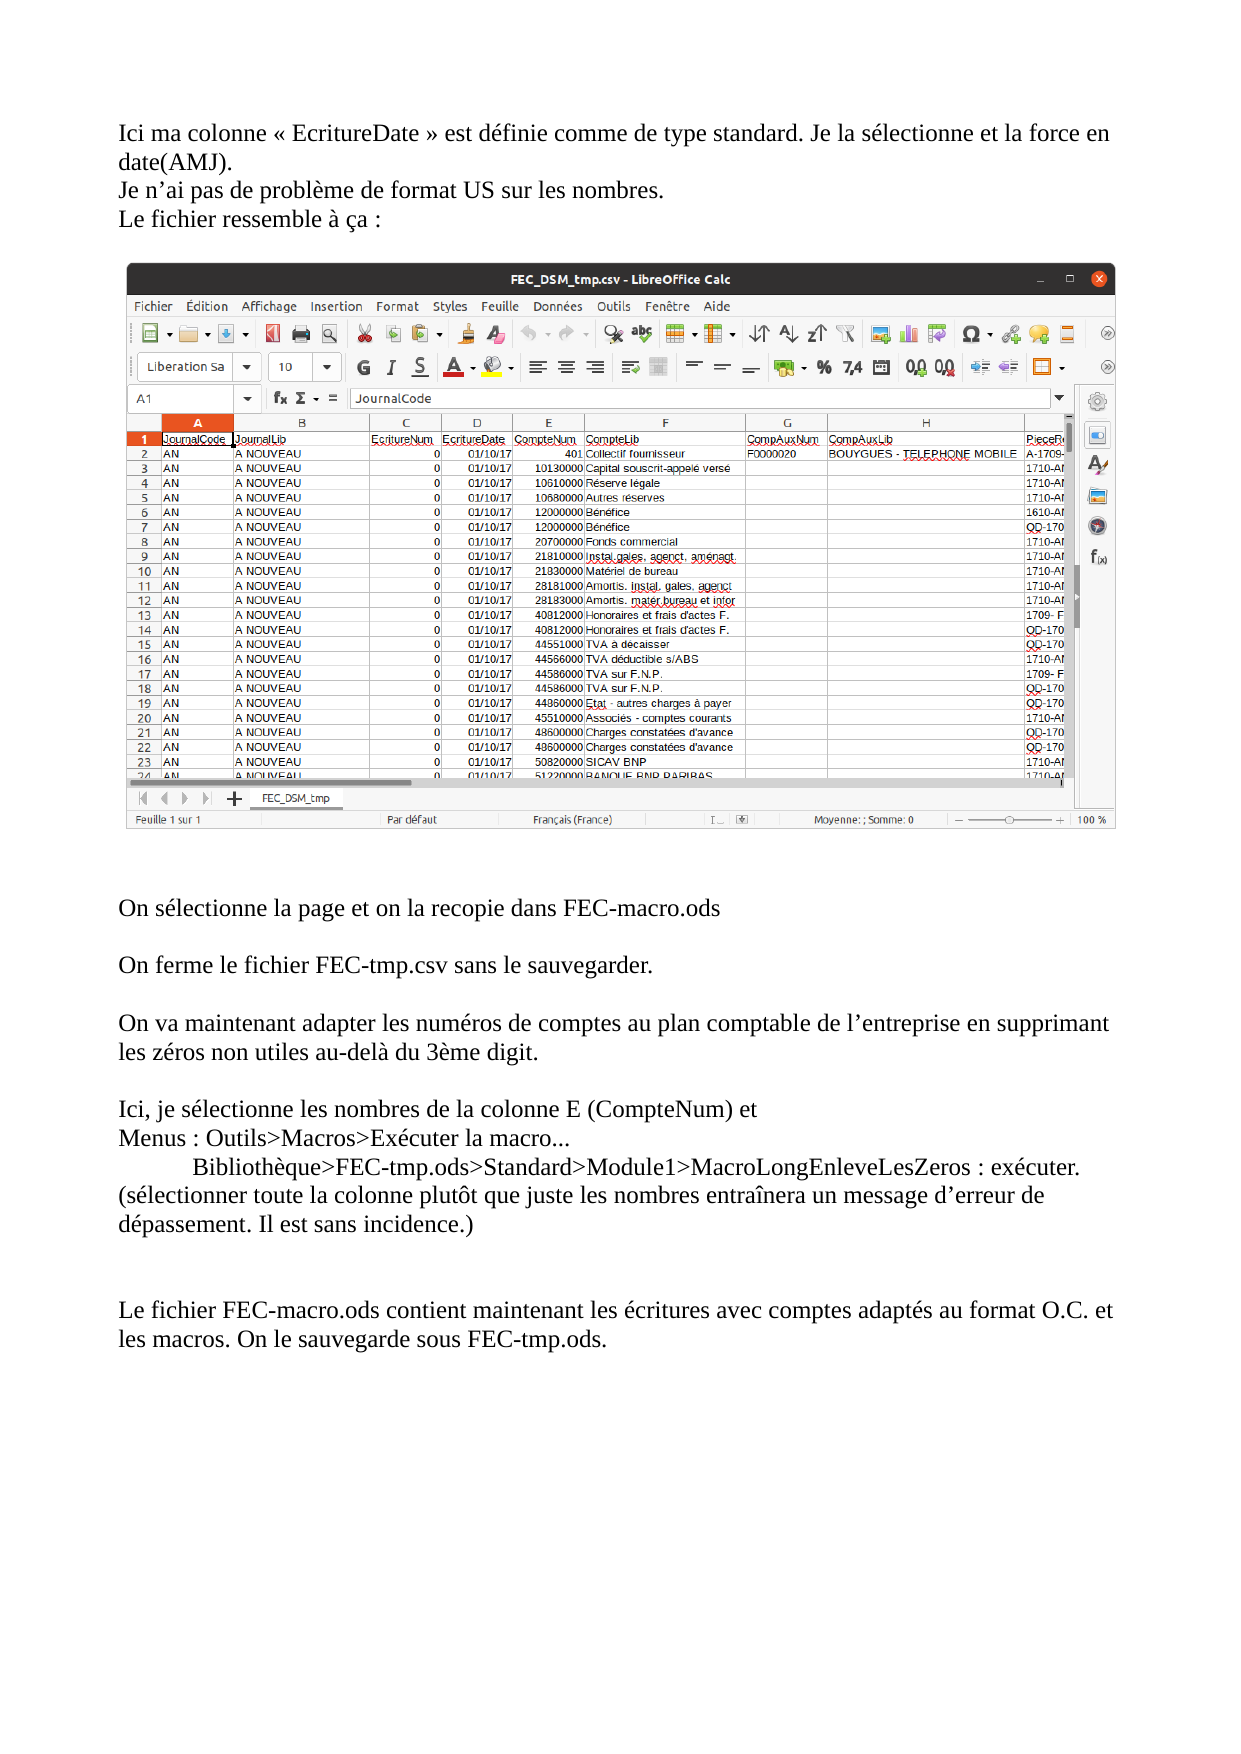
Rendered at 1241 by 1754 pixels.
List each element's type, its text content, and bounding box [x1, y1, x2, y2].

text (sélectionner toute la colonne plutôt que juste les nombres entraînera un message d’erreur de dépassement. Il est sans incidence.) [118, 1180, 1122, 1238]
text Ici, je sélectionne les nombres de la colonne E (CompteNum) et [118, 1094, 1122, 1123]
text On sélectionne la page et on la recopie dans FEC-macro.ods [118, 893, 1122, 922]
text On ferme le fichier FEC-tmp.csv sans le sauvegarder. [118, 950, 1122, 979]
text Ici ma colonne « EcritureDate » est définie comme de type standard. Je la sélectionne et la force en date(AMJ). [118, 118, 1122, 176]
text Je n’ai pas de problème de format US sur les nombres. [118, 176, 1122, 204]
text Menus : Outils>Macros>Exécuter la macro... [118, 1123, 1122, 1152]
text Bibliothèque>FEC-tmp.ods>Standard>Module1>MacroLongEnleveLesZeros : exécuter. [118, 1152, 1122, 1180]
text Le fichier FEC-macro.ods contient maintenant les écritures avec comptes adaptés au format O.C. et les macros. On le sauvegarde sous FEC-tmp.ods. [118, 1295, 1122, 1353]
text On va maintenant adapter les numéros de comptes au plan comptable de l’entreprise en supprimant les zéros non utiles au-delà du 3ème digit. [118, 1008, 1122, 1065]
picture [118, 256, 1123, 836]
text Le fichier ressemble à ça : [118, 204, 1122, 233]
